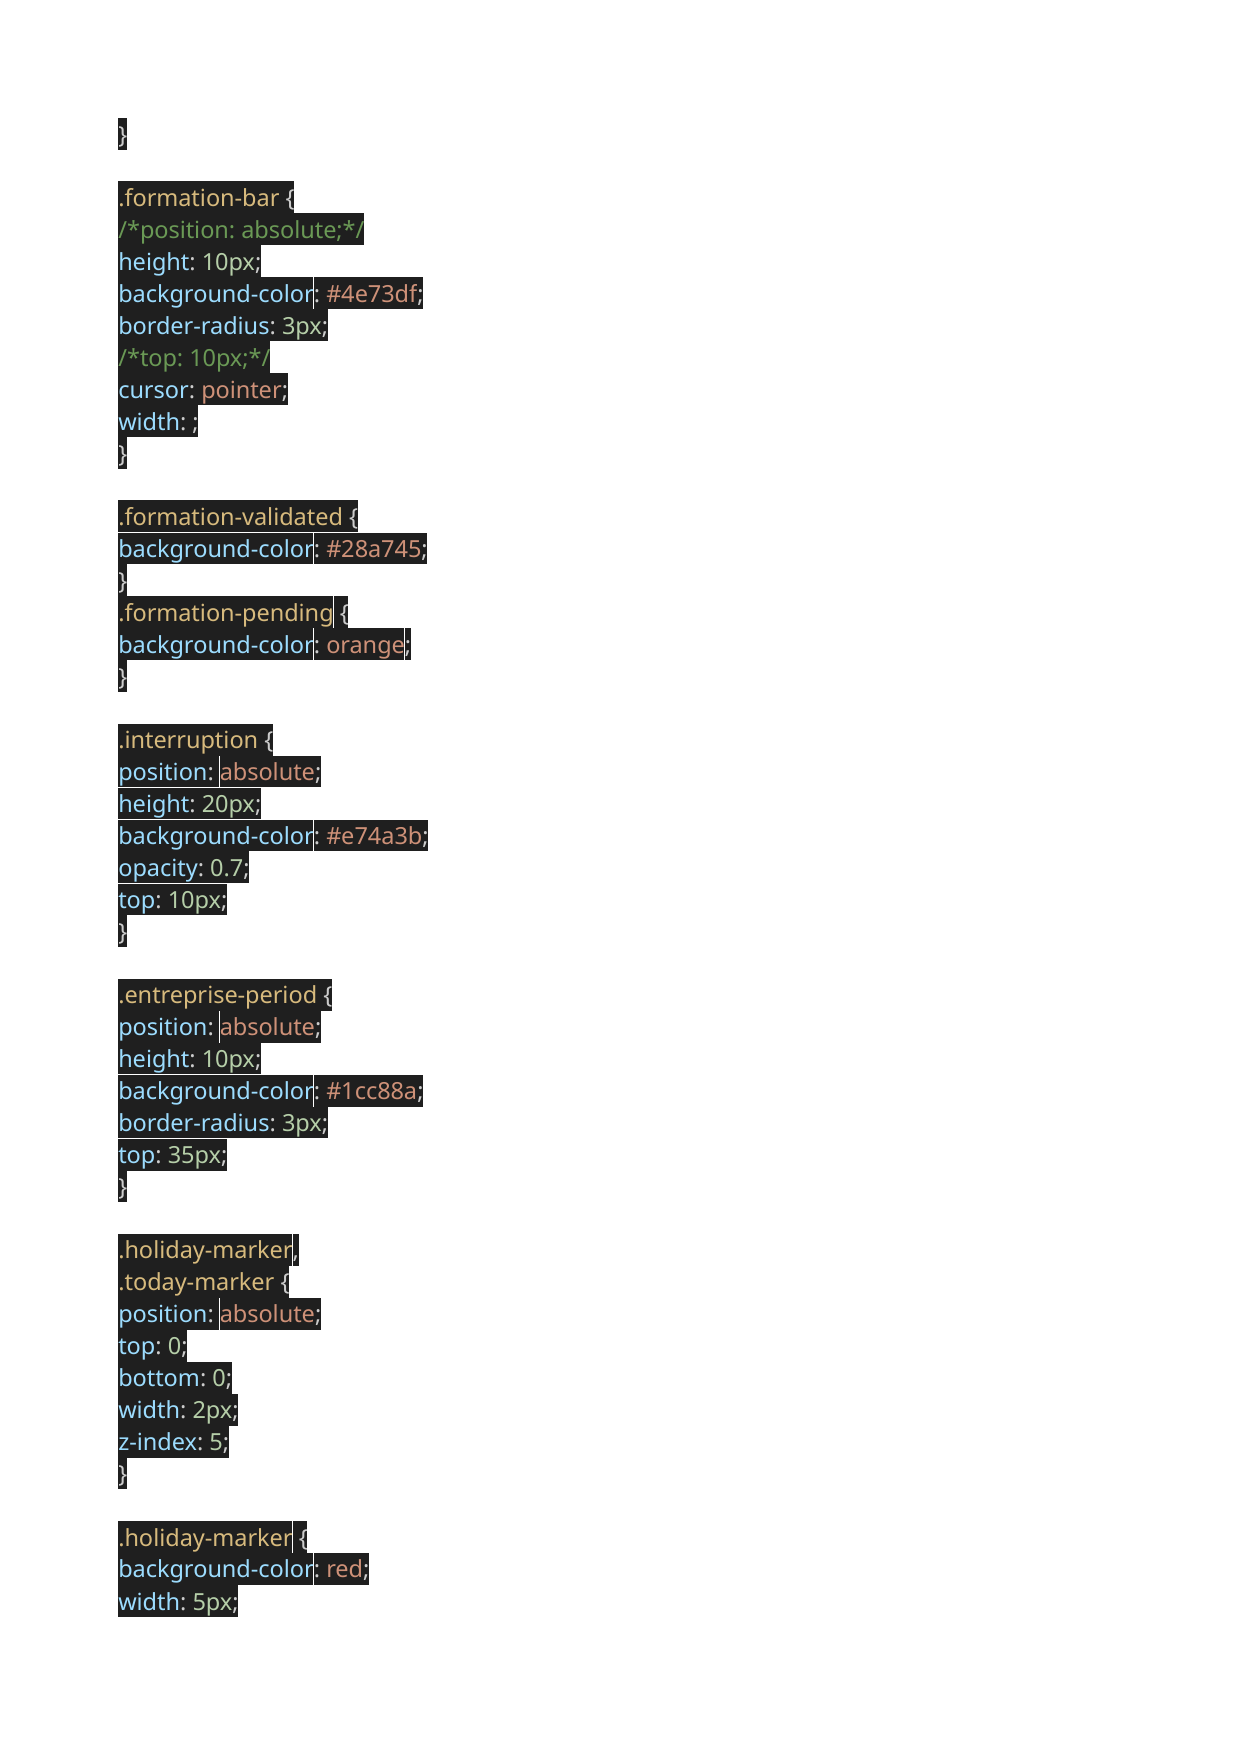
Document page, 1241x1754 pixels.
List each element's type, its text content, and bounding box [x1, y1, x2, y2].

text height: 10px; [118, 245, 1122, 277]
text } [118, 1171, 1122, 1202]
text height: 10px; [118, 1043, 1122, 1074]
text } [118, 660, 1122, 692]
text border-radius: 3px; [118, 309, 1122, 341]
text } [118, 915, 1122, 947]
text border-radius: 3px; [118, 1107, 1122, 1138]
text height: 20px; [118, 787, 1122, 819]
text bottom: 0; [118, 1362, 1122, 1394]
text .holiday-marker { [118, 1521, 1122, 1553]
text } [118, 437, 1122, 469]
text background-color: #28a745; [118, 532, 1122, 564]
text /*position: absolute;*/ [118, 213, 1122, 245]
text } [118, 118, 1122, 150]
text /*top: 10px;*/ [118, 341, 1122, 373]
text top: 35px; [118, 1138, 1122, 1171]
text background-color: red; [118, 1553, 1122, 1585]
text .formation-pending { [118, 596, 1122, 628]
text .interruption { [118, 723, 1122, 756]
text top: 0; [118, 1330, 1122, 1362]
text z-index: 5; [118, 1426, 1122, 1458]
text width: 2px; [118, 1394, 1122, 1426]
text background-color: orange; [118, 628, 1122, 660]
text position: absolute; [118, 1298, 1122, 1330]
text } [118, 1458, 1122, 1489]
text .holiday-marker, [118, 1234, 1122, 1266]
text opacity: 0.7; [118, 851, 1122, 883]
text background-color: #4e73df; [118, 277, 1122, 309]
text width: 5px; [118, 1585, 1122, 1617]
text } [118, 564, 1122, 596]
text .formation-validated { [118, 500, 1122, 532]
text cursor: pointer; [118, 373, 1122, 405]
text background-color: #1cc88a; [118, 1074, 1122, 1107]
text background-color: #e74a3b; [118, 819, 1122, 851]
text position: absolute; [118, 756, 1122, 787]
text .today-marker { [118, 1266, 1122, 1298]
text .entreprise-period { [118, 979, 1122, 1011]
text top: 10px; [118, 883, 1122, 915]
text position: absolute; [118, 1011, 1122, 1043]
text width: ; [118, 405, 1122, 437]
text .formation-bar { [118, 181, 1122, 213]
